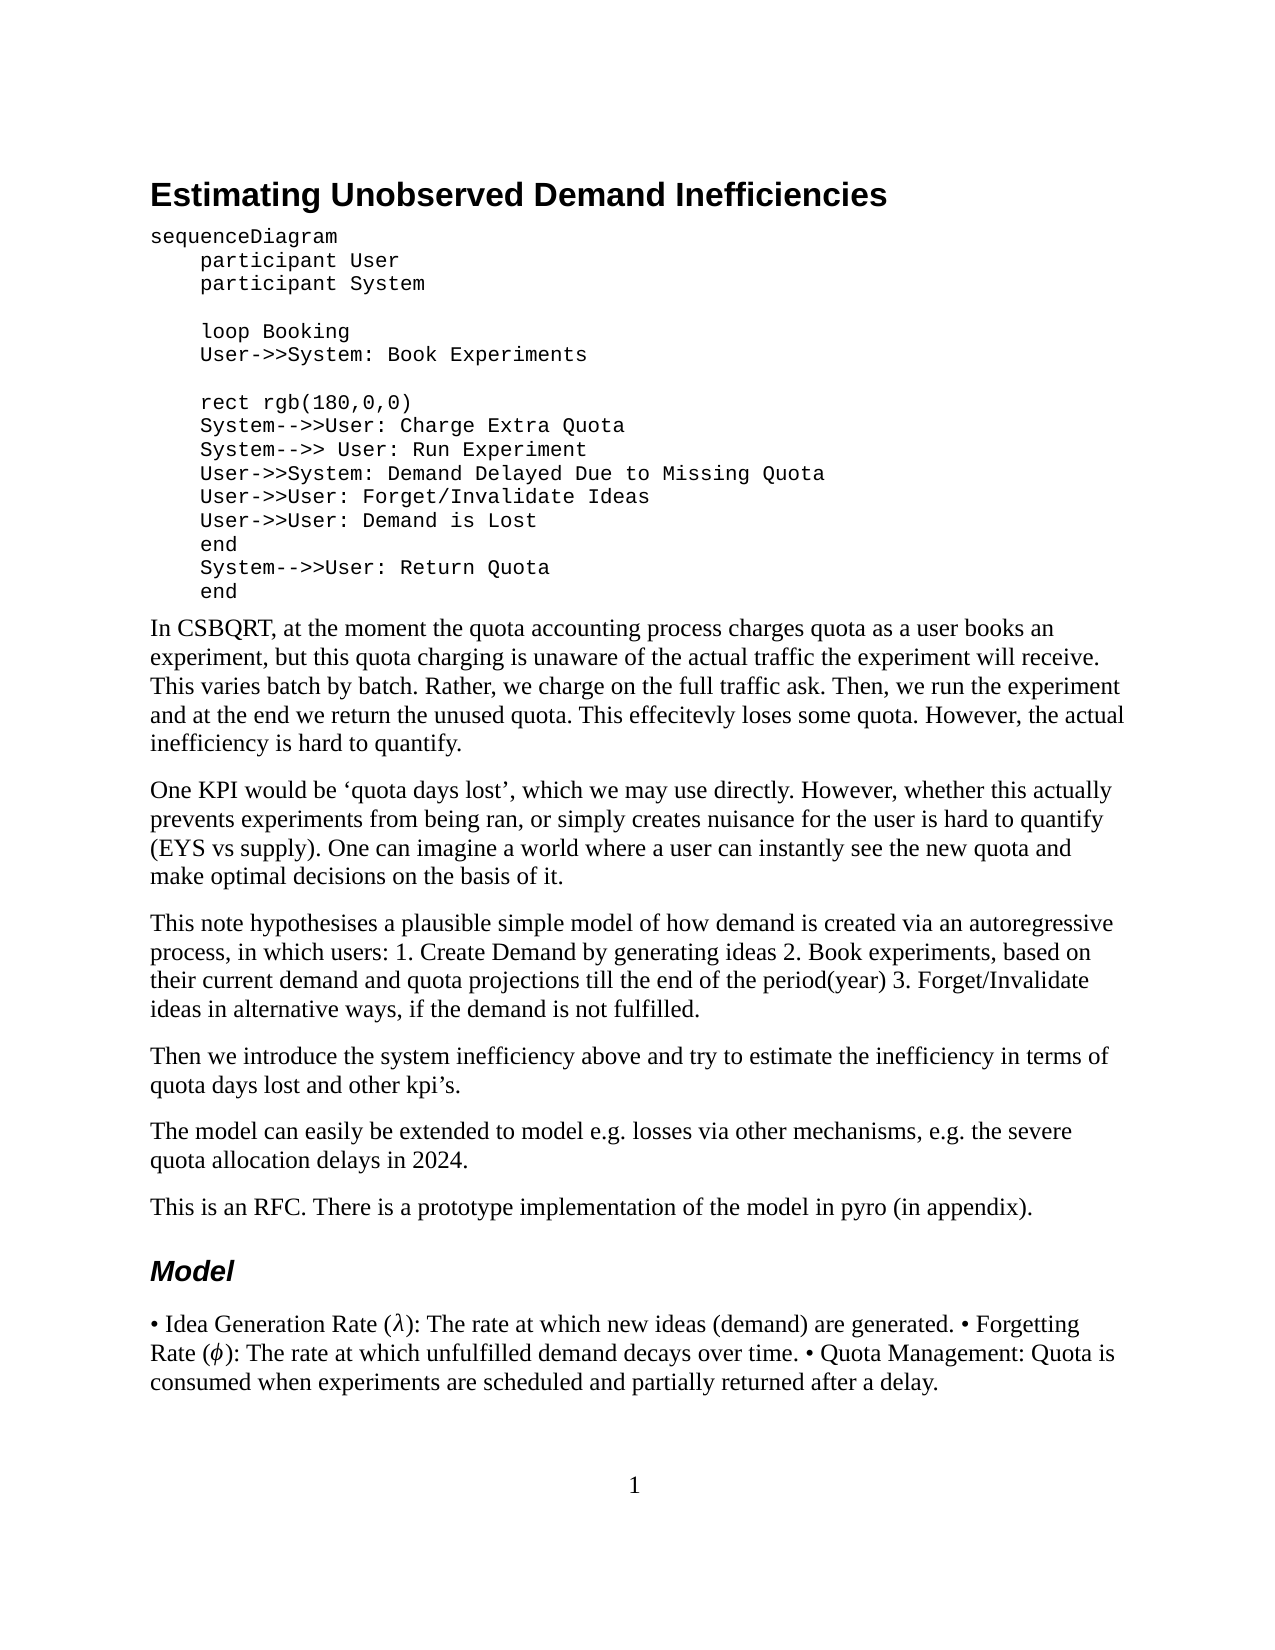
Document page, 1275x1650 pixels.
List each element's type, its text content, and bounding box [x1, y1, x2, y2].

text end [150, 533, 1125, 557]
subtitle Model [150, 1254, 1125, 1288]
subtitle Estimating Unobserved Demand Inefficiencies [150, 175, 1125, 214]
text This is an RFC. There is a prototype implementation of the model in pyro (in appendix). [150, 1192, 1125, 1221]
text User->>System: Demand Delayed Due to Missing Quota [150, 463, 1125, 486]
text participant User [150, 250, 1125, 273]
text System-->>User: Return Quota [150, 557, 1125, 581]
text sequenceDiagram [150, 226, 1125, 250]
text Then we introduce the system inefficiency above and try to estimate the inefficiency in terms of quota days lost and other kpi’s. [150, 1041, 1125, 1098]
text User->>System: Book Experiments [150, 344, 1125, 368]
text User->>User: Forget/Invalidate Ideas [150, 486, 1125, 510]
text loop Booking [150, 321, 1125, 344]
text end [150, 581, 1125, 604]
text System-->>User: Charge Extra Quota [150, 415, 1125, 439]
text One KPI would be ‘quota days lost’, which we may use directly. However, whether this actually prevents experiments from being ran, or simply creates nuisance for the user is hard to quantify (EYS vs supply). One can imagine a world where a user can instantly see the new quota and make optimal decisions on the basis of it. [150, 775, 1125, 890]
text • Idea Generation Rate (): The rate at which new ideas (demand) are generated. • Forgetting Rate (): The rate at which unfulfilled demand decays over time. • Quota Management: Quota is consumed when experiments are scheduled and partially returned after a delay. [150, 1309, 1125, 1396]
text System-->> User: Run Experiment [150, 439, 1125, 463]
text rect rgb(180,0,0) [150, 392, 1125, 415]
text participant System [150, 273, 1125, 297]
text The model can easily be extended to model e.g. losses via other mechanisms, e.g. the severe quota allocation delays in 2024. [150, 1116, 1125, 1174]
text This note hypothesises a plausible simple model of how demand is created via an autoregressive process, in which users: 1. Create Demand by generating ideas 2. Book experiments, based on their current demand and quota projections till the end of the period(year) 3. Forget/Invalidate ideas in alternative ways, if the demand is not fulfilled. [150, 908, 1125, 1023]
text User->>User: Demand is Lost [150, 510, 1125, 533]
text In CSBQRT, at the moment the quota accounting process charges quota as a user books an experiment, but this quota charging is unaware of the actual traffic the experiment will receive. This varies batch by batch. Rather, we charge on the full traffic ask. Then, we run the experiment and at the end we return the unused quota. This effecitevly loses some quota. However, the actual inefficiency is hard to quantify. [150, 613, 1125, 757]
